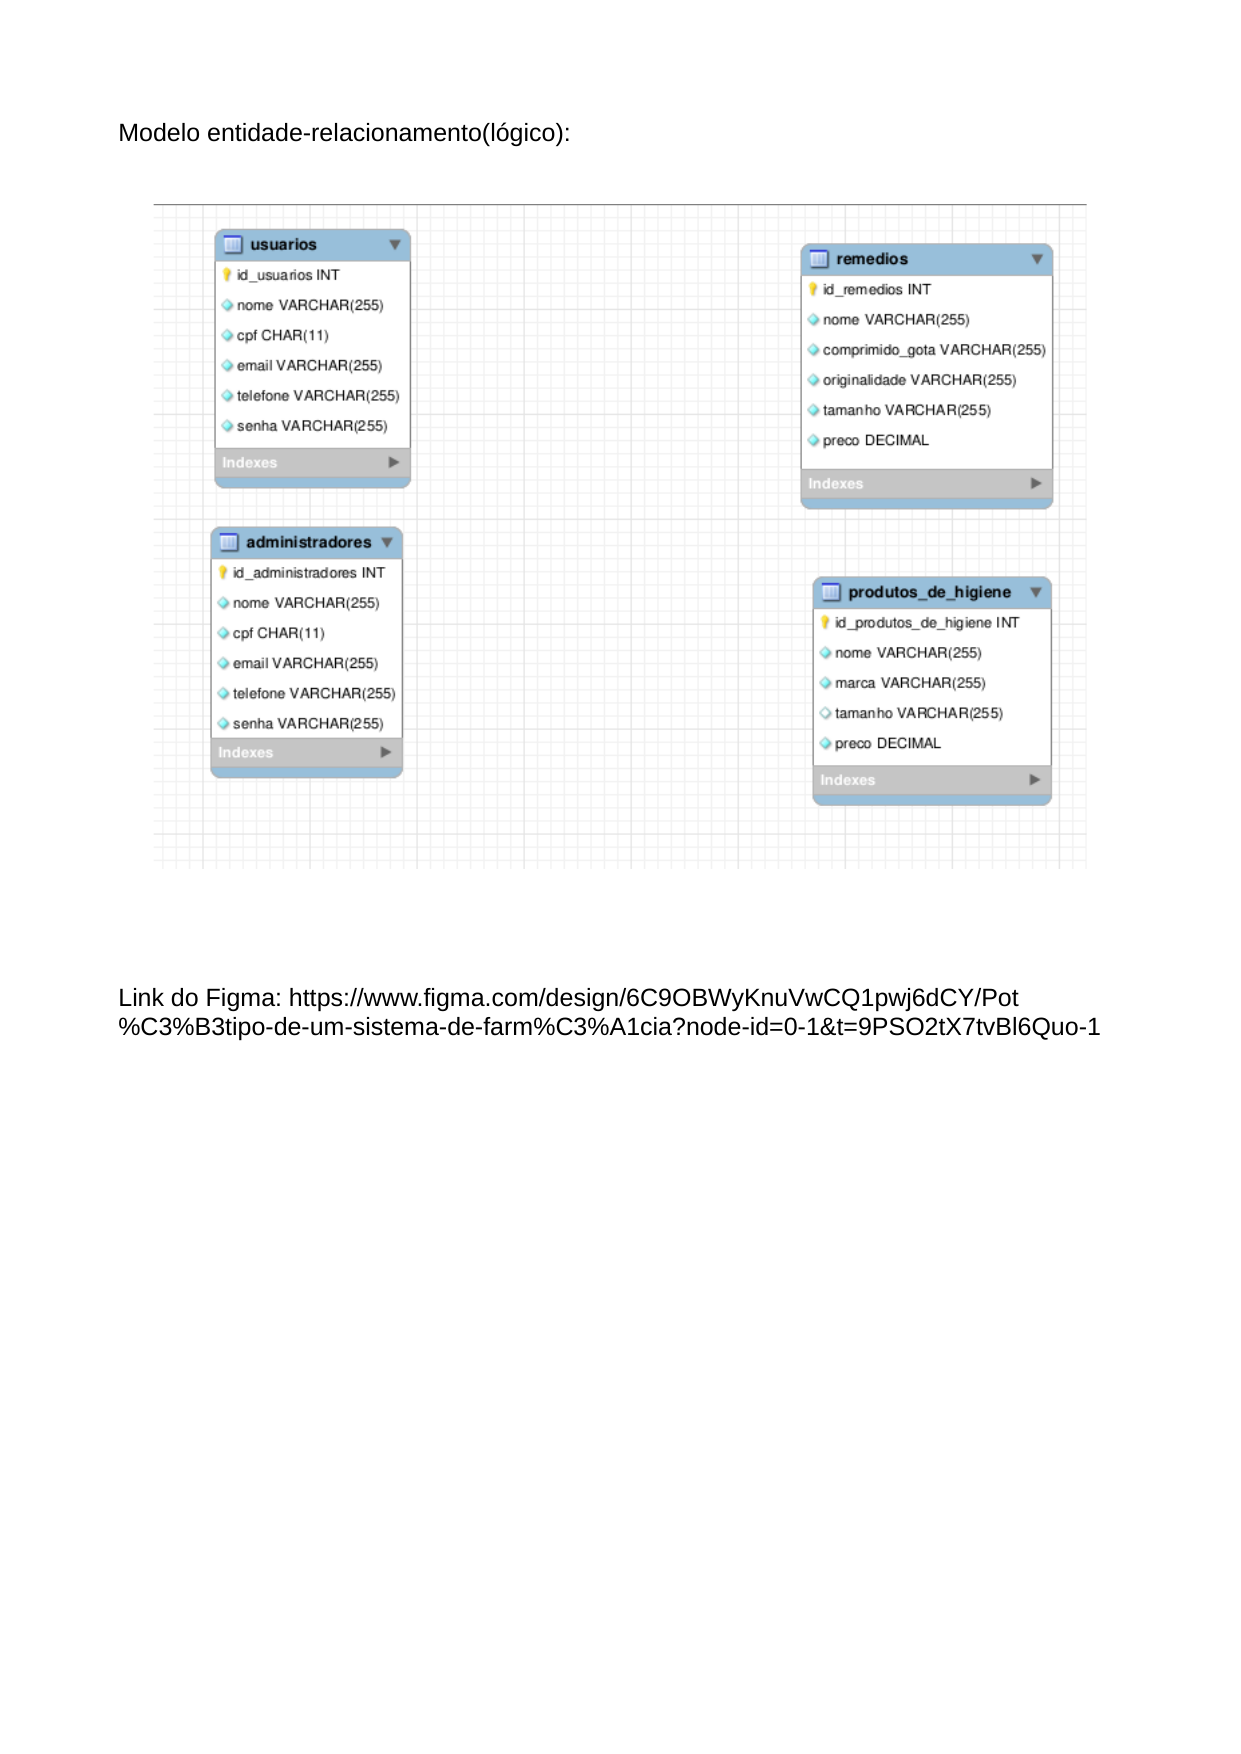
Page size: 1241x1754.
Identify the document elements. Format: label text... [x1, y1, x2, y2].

text Link do Figma: https://www.figma.com/design/6C9OBWyKnuVwCQ1pwj6dCY/Pot%C3%B3tipo-de-um-sistema-de-farm%C3%A1cia?node-id=0-1&t=9PSO2tX7tvBl6Quo-1 [118, 983, 1122, 1041]
picture [153, 204, 1087, 869]
text Modelo entidade-relacionamento(lógico): [118, 118, 1122, 147]
